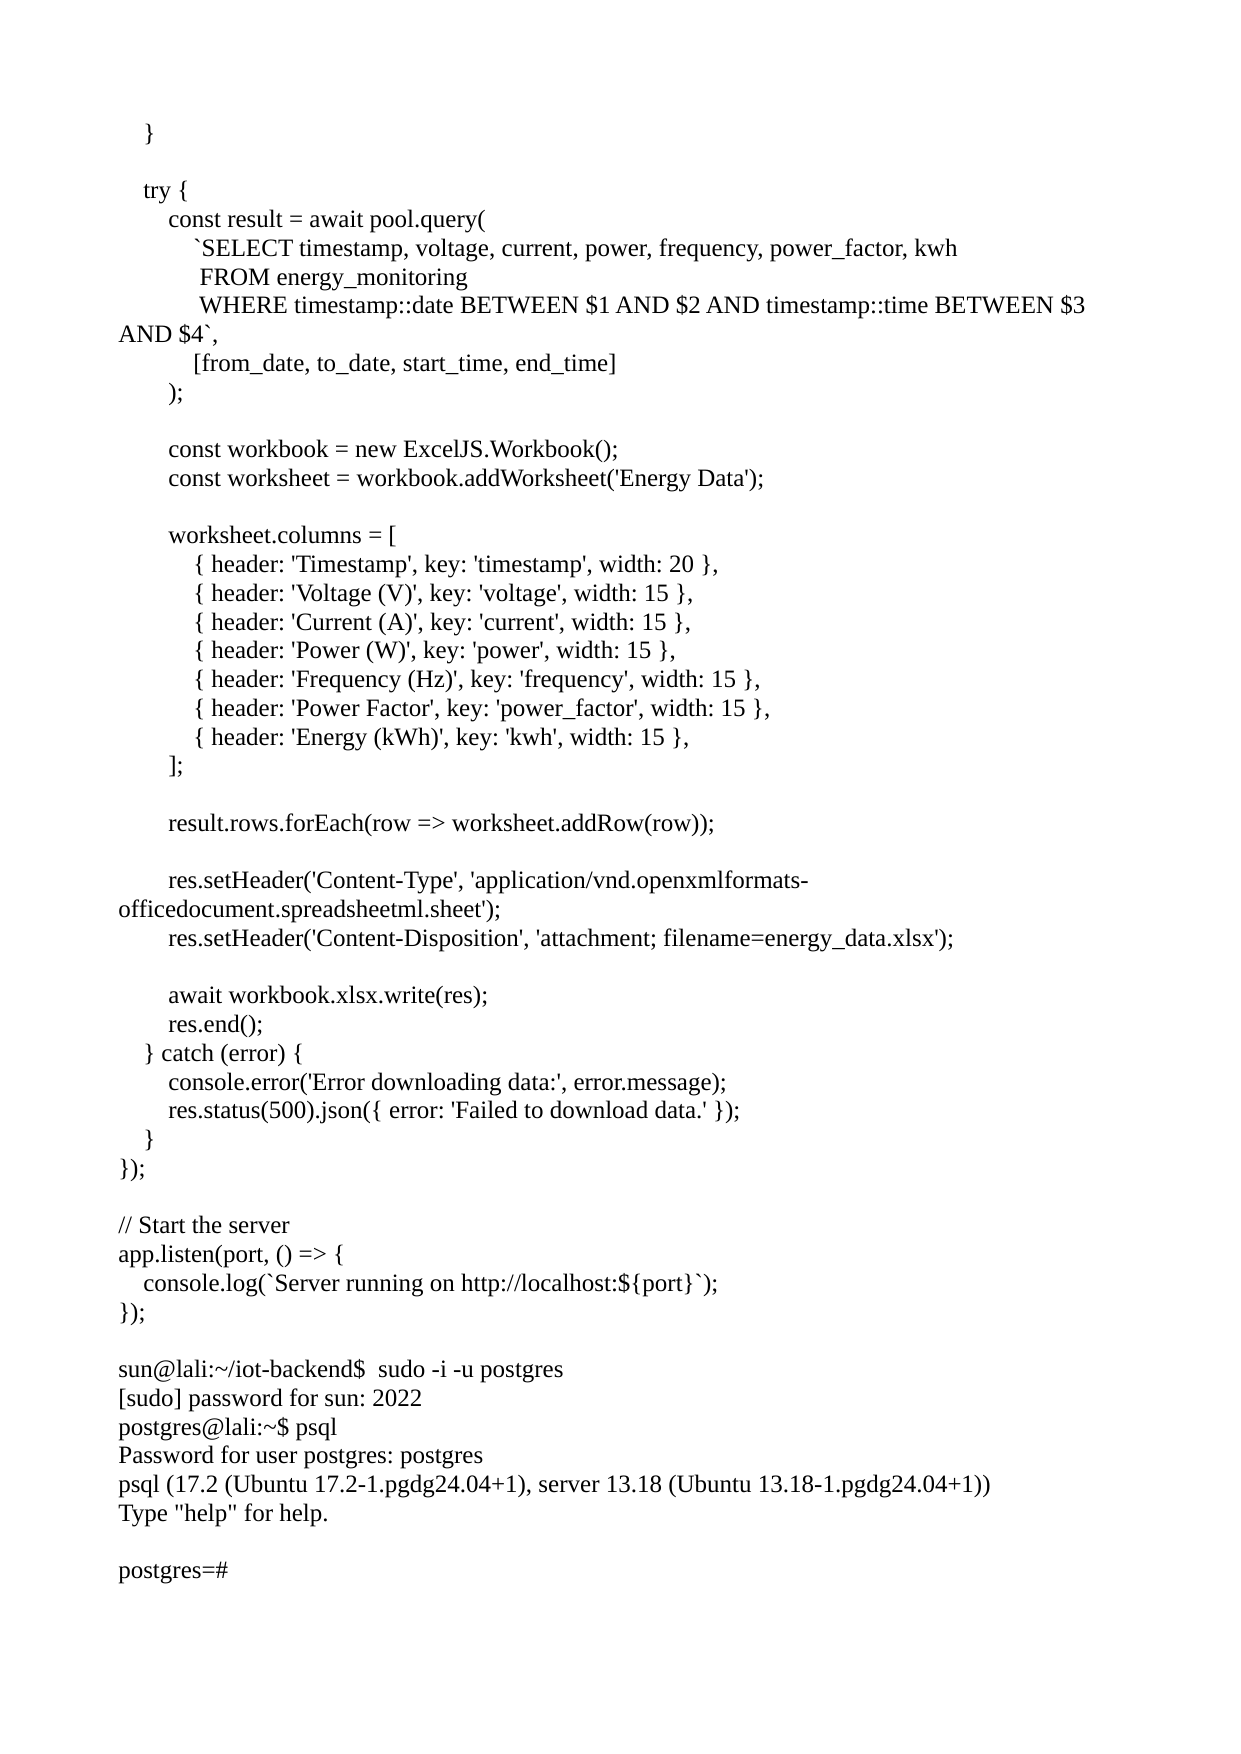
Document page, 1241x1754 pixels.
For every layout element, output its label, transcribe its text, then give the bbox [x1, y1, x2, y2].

text FROM energy_monitoring [118, 262, 1122, 291]
text const result = await pool.query( [118, 204, 1122, 233]
text Type "help" for help. [118, 1498, 1122, 1527]
text } catch (error) { [118, 1038, 1122, 1067]
text worksheet.columns = [ [118, 521, 1122, 549]
text }); [118, 1153, 1122, 1182]
text res.status(500).json({ error: 'Failed to download data.' }); [118, 1096, 1122, 1124]
text await workbook.xlsx.write(res); [118, 981, 1122, 1009]
text } [118, 1124, 1122, 1153]
text const worksheet = workbook.addWorksheet('Energy Data'); [118, 463, 1122, 492]
text result.rows.forEach(row => worksheet.addRow(row)); [118, 808, 1122, 837]
text [from_date, to_date, start_time, end_time] [118, 348, 1122, 377]
text { header: 'Current (A)', key: 'current', width: 15 }, [118, 607, 1122, 636]
text { header: 'Voltage (V)', key: 'voltage', width: 15 }, [118, 578, 1122, 607]
text psql (17.2 (Ubuntu 17.2-1.pgdg24.04+1), server 13.18 (Ubuntu 13.18-1.pgdg24.04+1)) [118, 1469, 1122, 1498]
text }); [118, 1297, 1122, 1326]
text // Start the server [118, 1211, 1122, 1239]
text console.error('Error downloading data:', error.message); [118, 1067, 1122, 1096]
text postgres@lali:~$ psql [118, 1412, 1122, 1441]
text WHERE timestamp::date BETWEEN $1 AND $2 AND timestamp::time BETWEEN $3 AND $4`, [118, 291, 1122, 348]
text { header: 'Frequency (Hz)', key: 'frequency', width: 15 }, [118, 664, 1122, 693]
text Password for user postgres: postgres [118, 1441, 1122, 1469]
text res.setHeader('Content-Type', 'application/vnd.openxmlformats-officedocument.spreadsheetml.sheet'); [118, 866, 1122, 923]
text { header: 'Timestamp', key: 'timestamp', width: 20 }, [118, 549, 1122, 578]
text [sudo] password for sun: 2022 [118, 1383, 1122, 1412]
text console.log(`Server running on http://localhost:${port}`); [118, 1268, 1122, 1297]
text res.setHeader('Content-Disposition', 'attachment; filename=energy_data.xlsx'); [118, 923, 1122, 952]
text const workbook = new ExcelJS.Workbook(); [118, 434, 1122, 463]
text ); [118, 377, 1122, 406]
text ]; [118, 751, 1122, 779]
text res.end(); [118, 1009, 1122, 1038]
text try { [118, 176, 1122, 204]
text postgres=# [118, 1556, 1122, 1584]
text } [118, 118, 1122, 147]
text { header: 'Energy (kWh)', key: 'kwh', width: 15 }, [118, 722, 1122, 751]
text app.listen(port, () => { [118, 1239, 1122, 1268]
text sun@lali:~/iot-backend$ sudo -i -u postgres [118, 1354, 1122, 1383]
text { header: 'Power (W)', key: 'power', width: 15 }, [118, 636, 1122, 664]
text { header: 'Power Factor', key: 'power_factor', width: 15 }, [118, 693, 1122, 722]
text `SELECT timestamp, voltage, current, power, frequency, power_factor, kwh [118, 233, 1122, 262]
